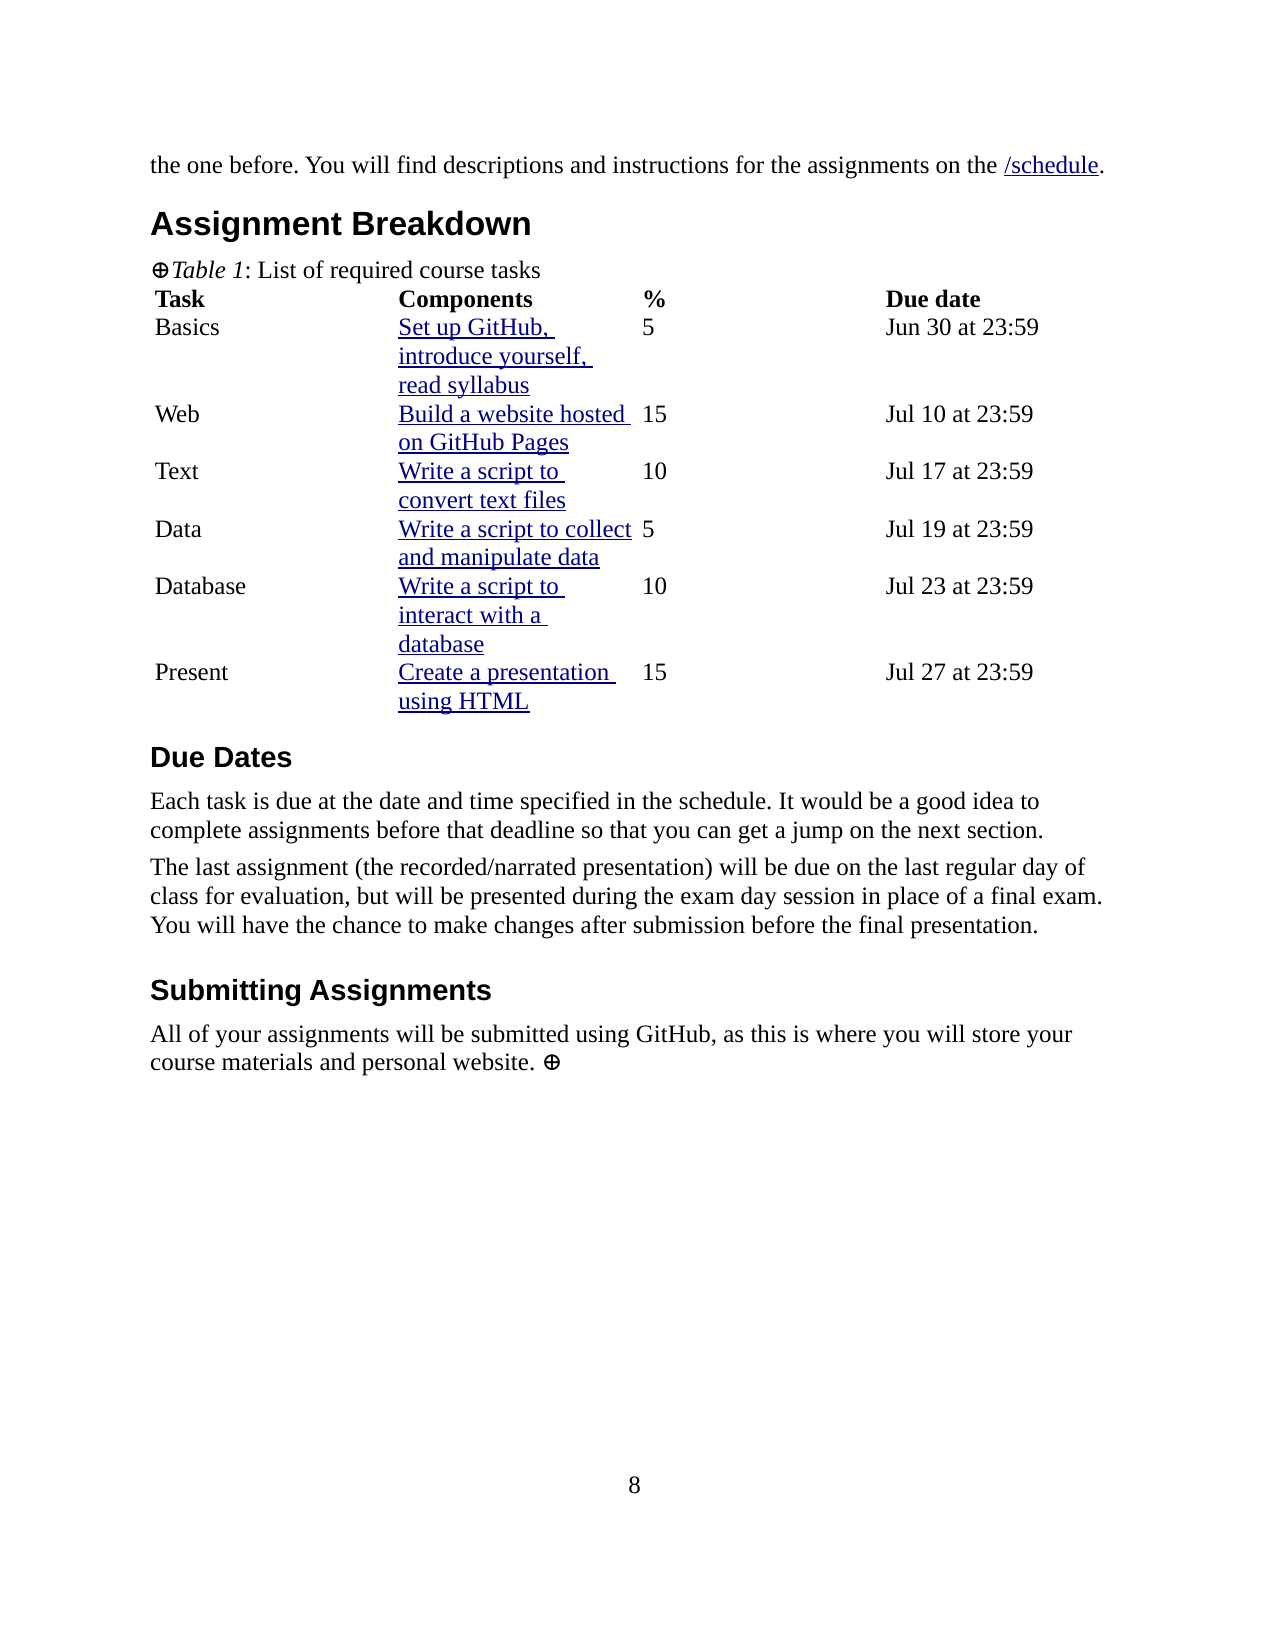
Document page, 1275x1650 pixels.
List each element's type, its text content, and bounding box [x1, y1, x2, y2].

table_header Due date [881, 284, 1125, 312]
table_cell 15 [638, 658, 881, 715]
subtitle Due Dates [150, 740, 1125, 773]
table_cell Jun 30 at 23:59 [881, 313, 1125, 399]
table_cell Build a website hosted on GitHub Pages [394, 399, 637, 456]
text Each task is due at the date and time specified in the schedule. It would be a good idea to complete assignments before that deadline so that you can get a jump on the next section. [150, 786, 1125, 843]
table_cell Create a presentation using HTML [394, 658, 637, 715]
table_header % [638, 284, 881, 312]
table_header Task [150, 284, 394, 312]
table_cell Jul 27 at 23:59 [881, 658, 1125, 715]
table_cell Jul 10 at 23:59 [881, 399, 1125, 456]
table_cell 5 [638, 514, 881, 571]
text The last assignment (the recorded/narrated presentation) will be due on the last regular day of class for evaluation, but will be presented during the exam day session in place of a final exam. You will have the chance to make changes after submission before the final presentation. [150, 852, 1125, 939]
table_cell Basics [150, 313, 394, 399]
subtitle Submitting Assignments [150, 973, 1125, 1006]
table_cell Database [150, 571, 394, 657]
table_cell Present [150, 658, 394, 715]
text All of your assignments will be submitted using GitHub, as this is where you will store your course materials and personal website. ⊕ [150, 1019, 1125, 1076]
table_cell Set up GitHub, introduce yourself, read syllabus [394, 313, 637, 399]
table_cell Write a script to collect and manipulate data [394, 514, 637, 571]
table_cell Jul 19 at 23:59 [881, 514, 1125, 571]
table_cell Web [150, 399, 394, 456]
table_header Components [394, 284, 637, 312]
table_cell Text [150, 456, 394, 514]
table_cell Jul 17 at 23:59 [881, 456, 1125, 514]
subtitle Assignment Breakdown [150, 204, 1125, 242]
table_cell 10 [638, 571, 881, 657]
table_cell Jul 23 at 23:59 [881, 571, 1125, 657]
table_cell 5 [638, 313, 881, 399]
table_cell 15 [638, 399, 881, 456]
text the one before. You will find descriptions and instructions for the assignments on the /schedule. [150, 150, 1125, 179]
text ⊕Table 1: List of required course tasks [150, 255, 1125, 284]
table_cell 10 [638, 456, 881, 514]
table_cell Data [150, 514, 394, 571]
table_cell Write a script to interact with a database [394, 571, 637, 657]
table_cell Write a script to convert text files [394, 456, 637, 514]
